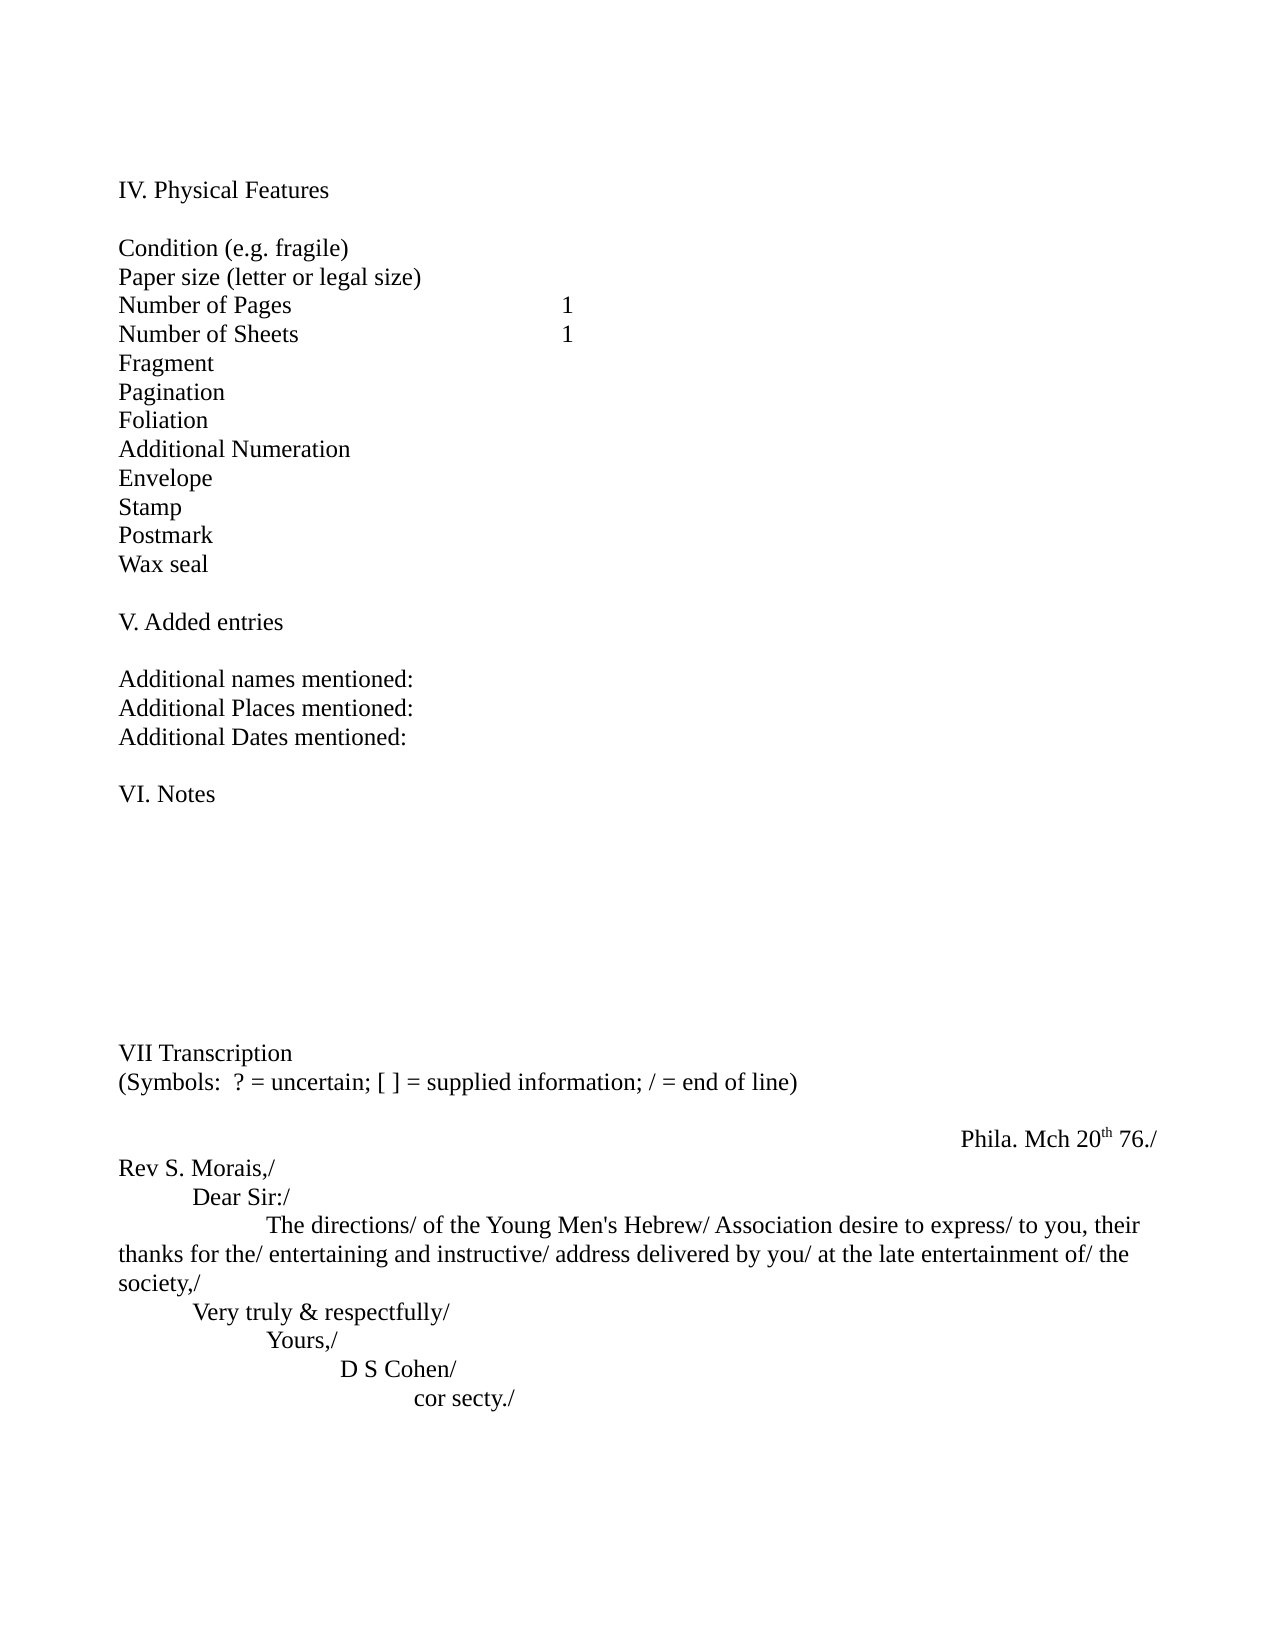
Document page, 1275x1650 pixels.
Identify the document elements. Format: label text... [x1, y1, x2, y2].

text Phila. Mch 20th 76./ [118, 1124, 1157, 1153]
text Additional Places mentioned: [118, 693, 1157, 722]
text Number of Sheets 1 [118, 319, 1157, 348]
text Dear Sir:/ [118, 1182, 1157, 1211]
text Fragment [118, 348, 1157, 377]
text Rev S. Morais,/ [118, 1153, 1157, 1182]
text (Symbols: ? = uncertain; [ ] = supplied information; / = end of line) [118, 1067, 1157, 1096]
text Stamp [118, 492, 1157, 521]
text Condition (e.g. fragile) [118, 233, 1157, 262]
text Additional Numeration [118, 434, 1157, 463]
text IV. Physical Features [118, 176, 1157, 204]
text Additional Dates mentioned: [118, 722, 1157, 751]
text Postma rk [118, 521, 1157, 549]
text Very truly & respectfully/ [118, 1297, 1157, 1326]
text Yours,/ [118, 1326, 1157, 1354]
text Additional names mentioned: [118, 664, 1157, 693]
text VI. Notes [118, 779, 1157, 808]
text D S Cohen/ [118, 1354, 1157, 1383]
text Foliation [118, 406, 1157, 434]
text V. Added entries [118, 607, 1157, 636]
text cor secty./ [118, 1383, 1157, 1412]
text Pagination [118, 377, 1157, 406]
text Number of Pages 1 [118, 291, 1157, 319]
text Paper size (letter or legal size) [118, 262, 1157, 291]
text Envelope [118, 463, 1157, 492]
text The directions/ of the Young Men's Hebrew/ Association desire to express/ to you, their thanks for the/ entertaining and instructive/ address delivered by you/ at the late entertainment of/ the society,/ [118, 1211, 1157, 1297]
text Wax seal [118, 549, 1157, 578]
text VII Transcription [118, 1038, 1157, 1067]
